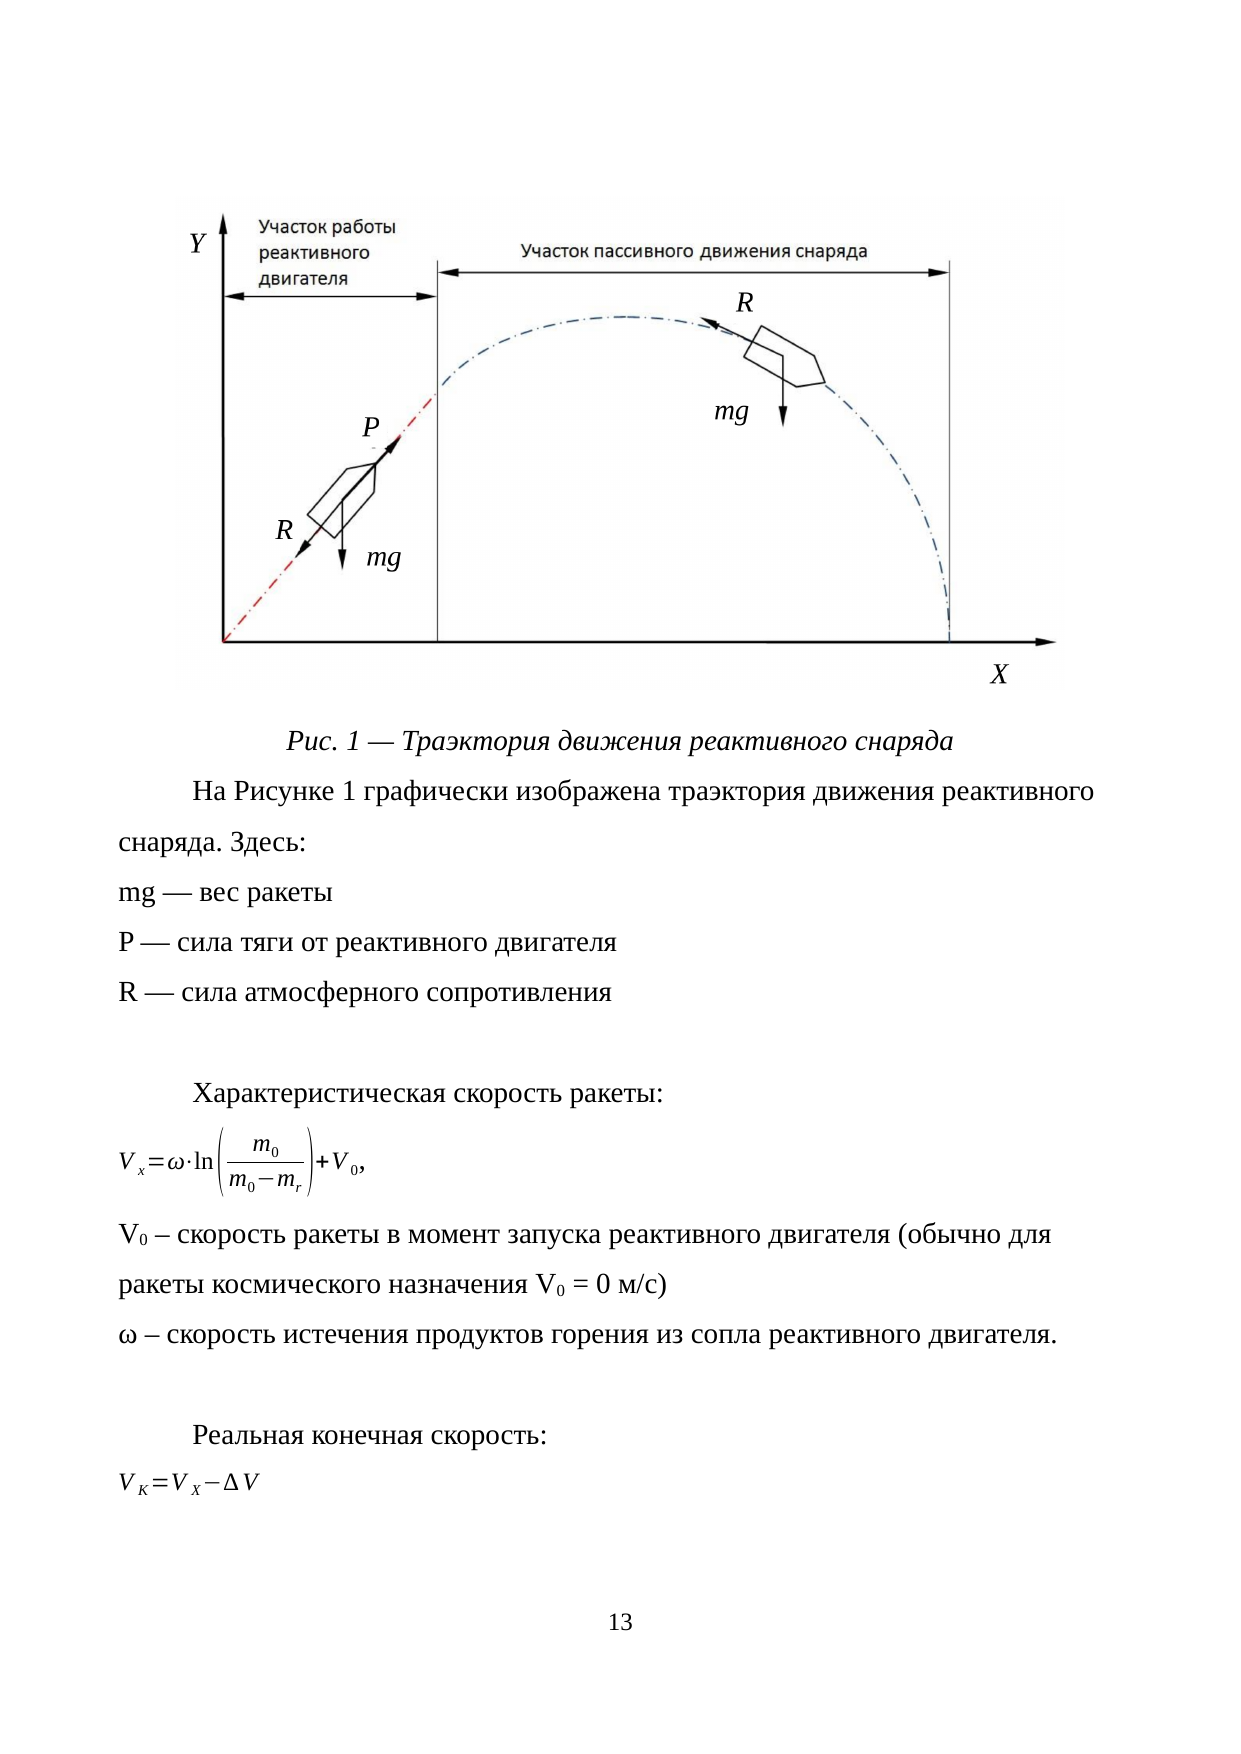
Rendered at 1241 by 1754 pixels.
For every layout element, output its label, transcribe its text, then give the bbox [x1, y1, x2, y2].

text R — сила атмосферного сопротивления [118, 974, 1122, 1008]
text ω – скорость истечения продуктов горения из сопла реактивного двигателя. [118, 1317, 1122, 1350]
text Рис. 1 — Траэктория движения реактивного снаряда [118, 168, 1122, 757]
text P — сила тяги от реактивного двигателя [118, 924, 1122, 958]
text mg — вес ракеты [118, 874, 1122, 907]
picture [174, 196, 1066, 690]
text Характеристическая скорость ракеты: [118, 1075, 1122, 1109]
text Реальная конечная скорость: [118, 1417, 1122, 1451]
text На Рисунке 1 графически изображена траэктория движения реактивного снаряда. Здесь: [118, 773, 1122, 857]
text V0 – скорость ракеты в момент запуска реактивного двигателя (обычно для ракеты космического назначения V0 = 0 м/с) [118, 1216, 1122, 1300]
text , [118, 1126, 1122, 1199]
